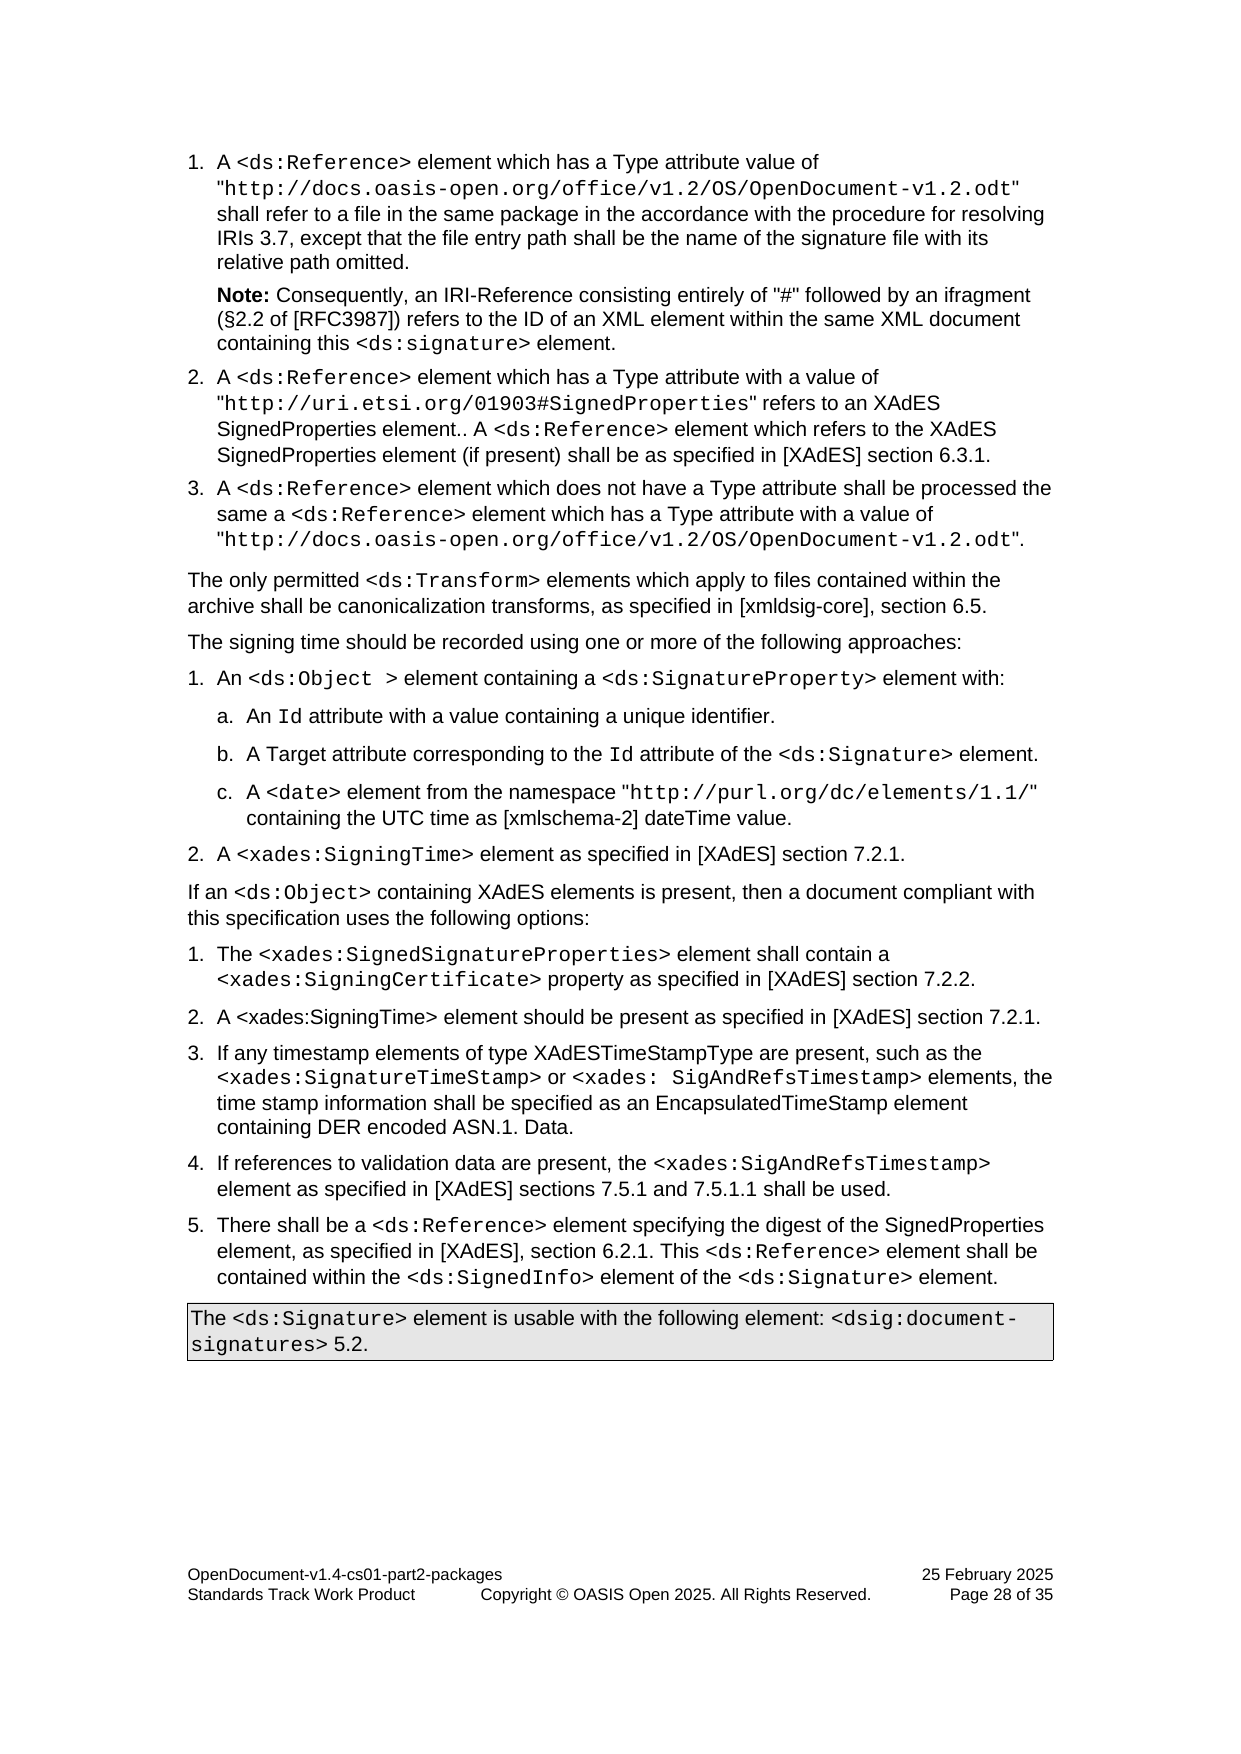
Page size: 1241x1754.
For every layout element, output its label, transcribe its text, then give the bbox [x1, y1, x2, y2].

list There shall be a <ds:Reference> element specifying the digest of the SignedProperties element, as specified in [XAdES], section 6.2.1. This <ds:Reference> element shall be contained within the <ds:SignedInfo> element of the <ds:Signature> element. [187, 1213, 1053, 1290]
list A Target attribute corresponding to the Id attribute of the <ds:Signature> element. [217, 742, 1053, 768]
text The signing time should be recorded using one or more of the following approaches: [187, 630, 1053, 654]
text The only permitted <ds:Transform> elements which apply to files contained within the archive shall be canonicalization transforms, as specified in [xmldsig-core], section 6.5. [187, 568, 1053, 618]
list The <ds:Signature> element is usable with the following element: <dsig:document-signatures> 5.2. [188, 1304, 1053, 1360]
list The <xades:SignedSignatureProperties> element shall contain a <xades:SigningCertificate> property as specified in [XAdES] section 7.2.2. [187, 941, 1053, 993]
list Note: Consequently, an IRI-Reference consisting entirely of "#" followed by an ifragment (§2.2 of [RFC3987]) refers to the ID of an XML element within the same XML document containing this <ds:signature> element. [187, 282, 1053, 356]
list An Id attribute with a value containing a unique identifier. [217, 704, 1053, 730]
list A <date> element from the namespace "http://purl.org/dc/elements/1.1/" containing the UTC time as [xmlschema-2] dateTime value. [217, 780, 1053, 829]
list A <ds:Reference> element which does not have a Type attribute shall be processed the same a <ds:Reference> element which has a Type attribute with a value of "http://docs.oasis-open.org/office/v1.2/OS/OpenDocument-v1.2.odt". [187, 476, 1053, 553]
text If an <ds:Object> containing XAdES elements is present, then a document compliant with this specification uses the following options: [187, 879, 1053, 929]
list An <ds:Object > element containing a <ds:SignatureProperty> element with: [187, 666, 1053, 692]
list A <xades:SigningTime> element as specified in [XAdES] section 7.2.1. [187, 842, 1053, 867]
list A <ds:Reference> element which has a Type attribute with a value of "http://uri.etsi.org/01903#SignedProperties" refers to an XAdES SignedProperties element.. A <ds:Reference> element which refers to the XAdES SignedProperties element (if present) shall be as specified in [XAdES] section 6.3.1. [187, 365, 1053, 467]
list A <xades:SigningTime> element should be present as specified in [XAdES] section 7.2.1. [187, 1005, 1053, 1029]
list If any timestamp elements of type XAdESTimeStampType are present, such as the <xades:SignatureTimeStamp> or <xades: SigAndRefsTimestamp> elements, the time stamp information shall be specified as an EncapsulatedTimeStamp element containing DER encoded ASN.1. Data. [187, 1041, 1053, 1139]
list A <ds:Reference> element which has a Type attribute value of "http://docs.oasis-open.org/office/v1.2/OS/OpenDocument-v1.2.odt" shall refer to a file in the same package in the accordance with the procedure for resolving IRIs 3.7, except that the file entry path shall be the name of the signature file with its relative path omitted. [187, 150, 1053, 273]
list If references to validation data are present, the <xades:SigAndRefsTimestamp> element as specified in [XAdES] sections 7.5.1 and 7.5.1.1 shall be used. [187, 1151, 1053, 1201]
